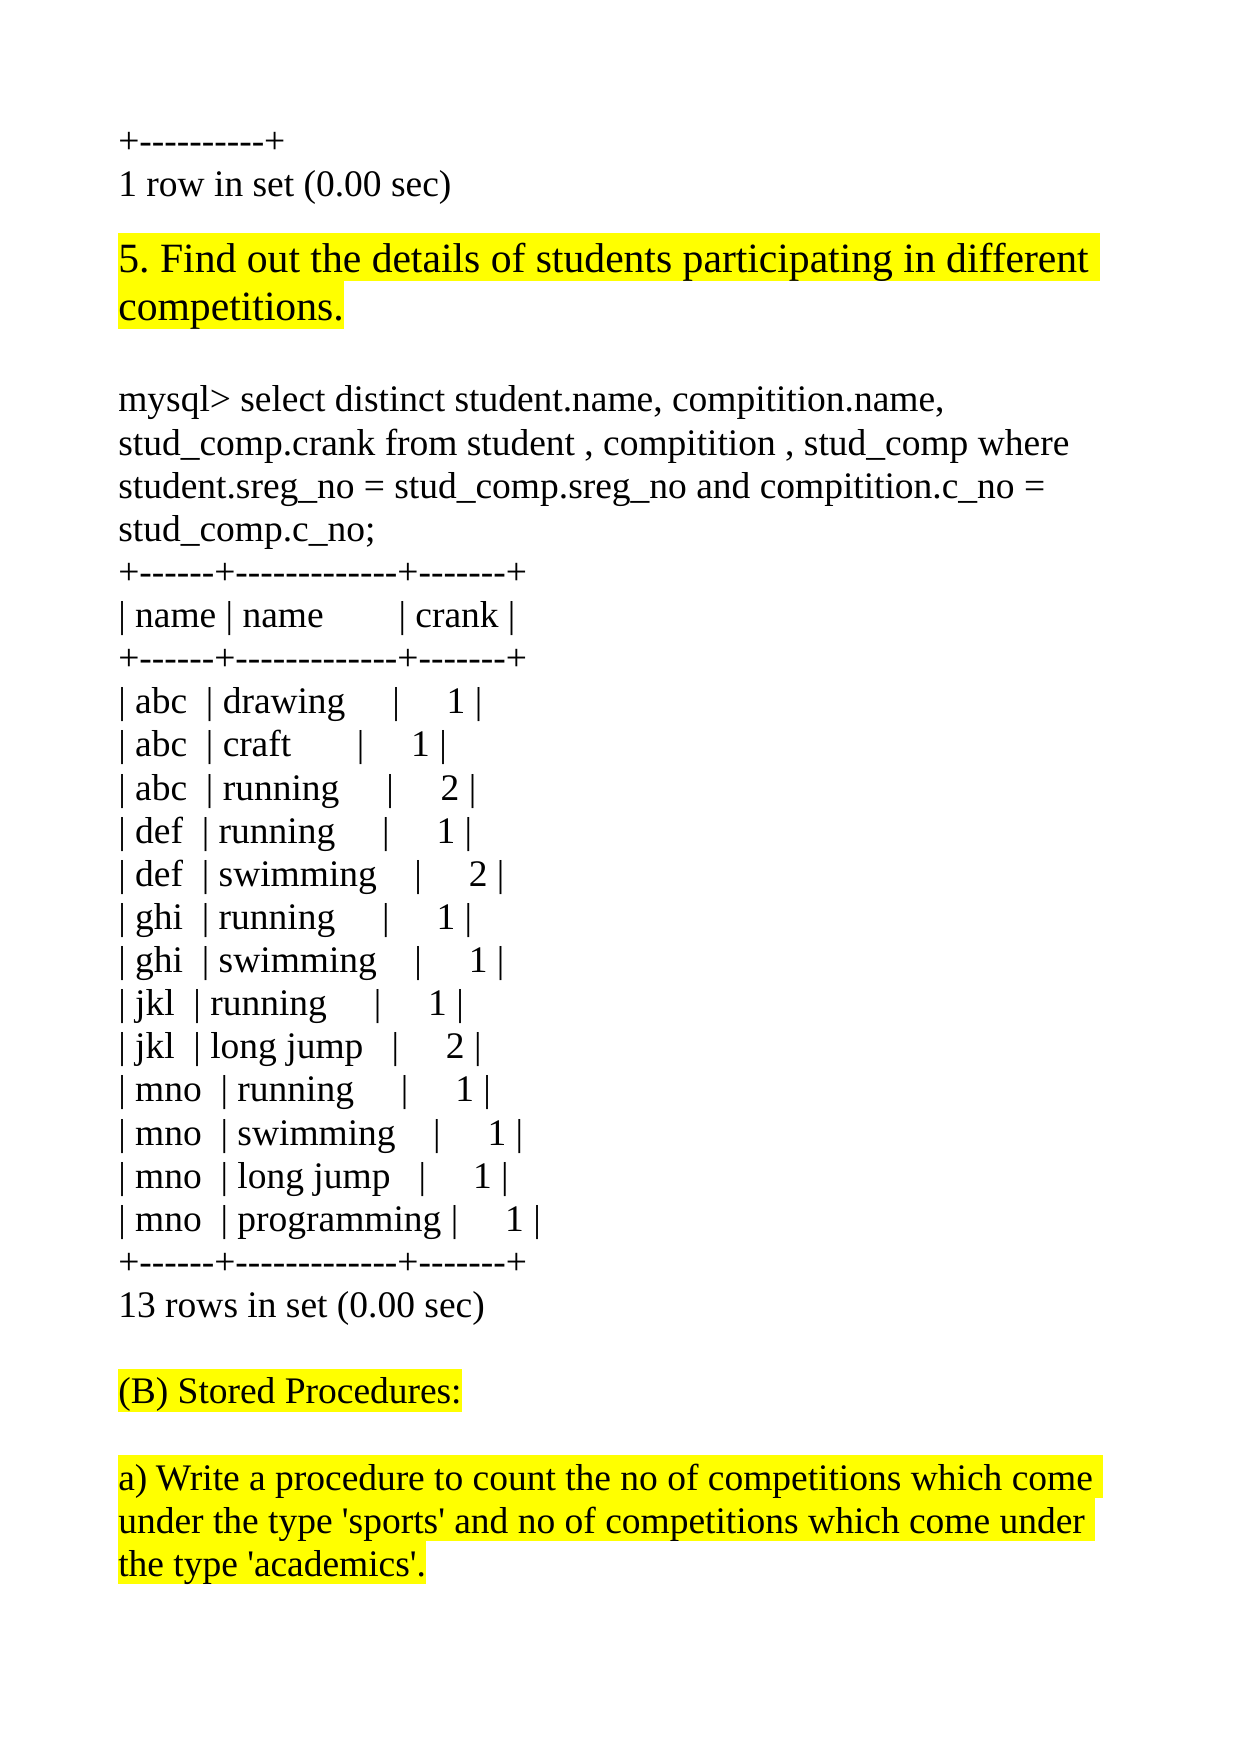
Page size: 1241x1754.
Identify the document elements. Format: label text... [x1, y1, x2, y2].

text | abc | drawing | 1 | [118, 679, 1122, 722]
text | ghi | swimming | 1 | [118, 937, 1122, 981]
text +------+-------------+-------+ [118, 1239, 1122, 1282]
text (B) Stored Procedures: [118, 1369, 1122, 1412]
text 13 rows in set (0.00 sec) [118, 1282, 1122, 1326]
text 1 row in set (0.00 sec) [118, 161, 1122, 204]
text | abc | craft | 1 | [118, 722, 1122, 765]
text +----------+ [118, 118, 1122, 161]
text | jkl | long jump | 2 | [118, 1024, 1122, 1067]
text +------+-------------+-------+ [118, 549, 1122, 592]
text a) Write a procedure to count the no of competitions which come under the type 'sports' and no of competitions which come under the type 'academics'. [118, 1455, 1122, 1584]
text | name | name | crank | [118, 592, 1122, 636]
text +------+-------------+-------+ [118, 636, 1122, 679]
text | ghi | running | 1 | [118, 894, 1122, 937]
text | def | swimming | 2 | [118, 851, 1122, 894]
text | jkl | running | 1 | [118, 981, 1122, 1024]
text | def | running | 1 | [118, 808, 1122, 851]
text | mno | programming | 1 | [118, 1196, 1122, 1239]
text | mno | long jump | 1 | [118, 1153, 1122, 1196]
text 5. Find out the details of students participating in different competitions. [118, 233, 1122, 329]
text | abc | running | 2 | [118, 765, 1122, 808]
text | mno | running | 1 | [118, 1067, 1122, 1110]
text | mno | swimming | 1 | [118, 1110, 1122, 1153]
text mysql> select distinct student.name, compitition.name, stud_comp.crank from student , compitition , stud_comp where student.sreg_no = stud_comp.sreg_no and compitition.c_no = stud_comp.c_no; [118, 377, 1122, 549]
